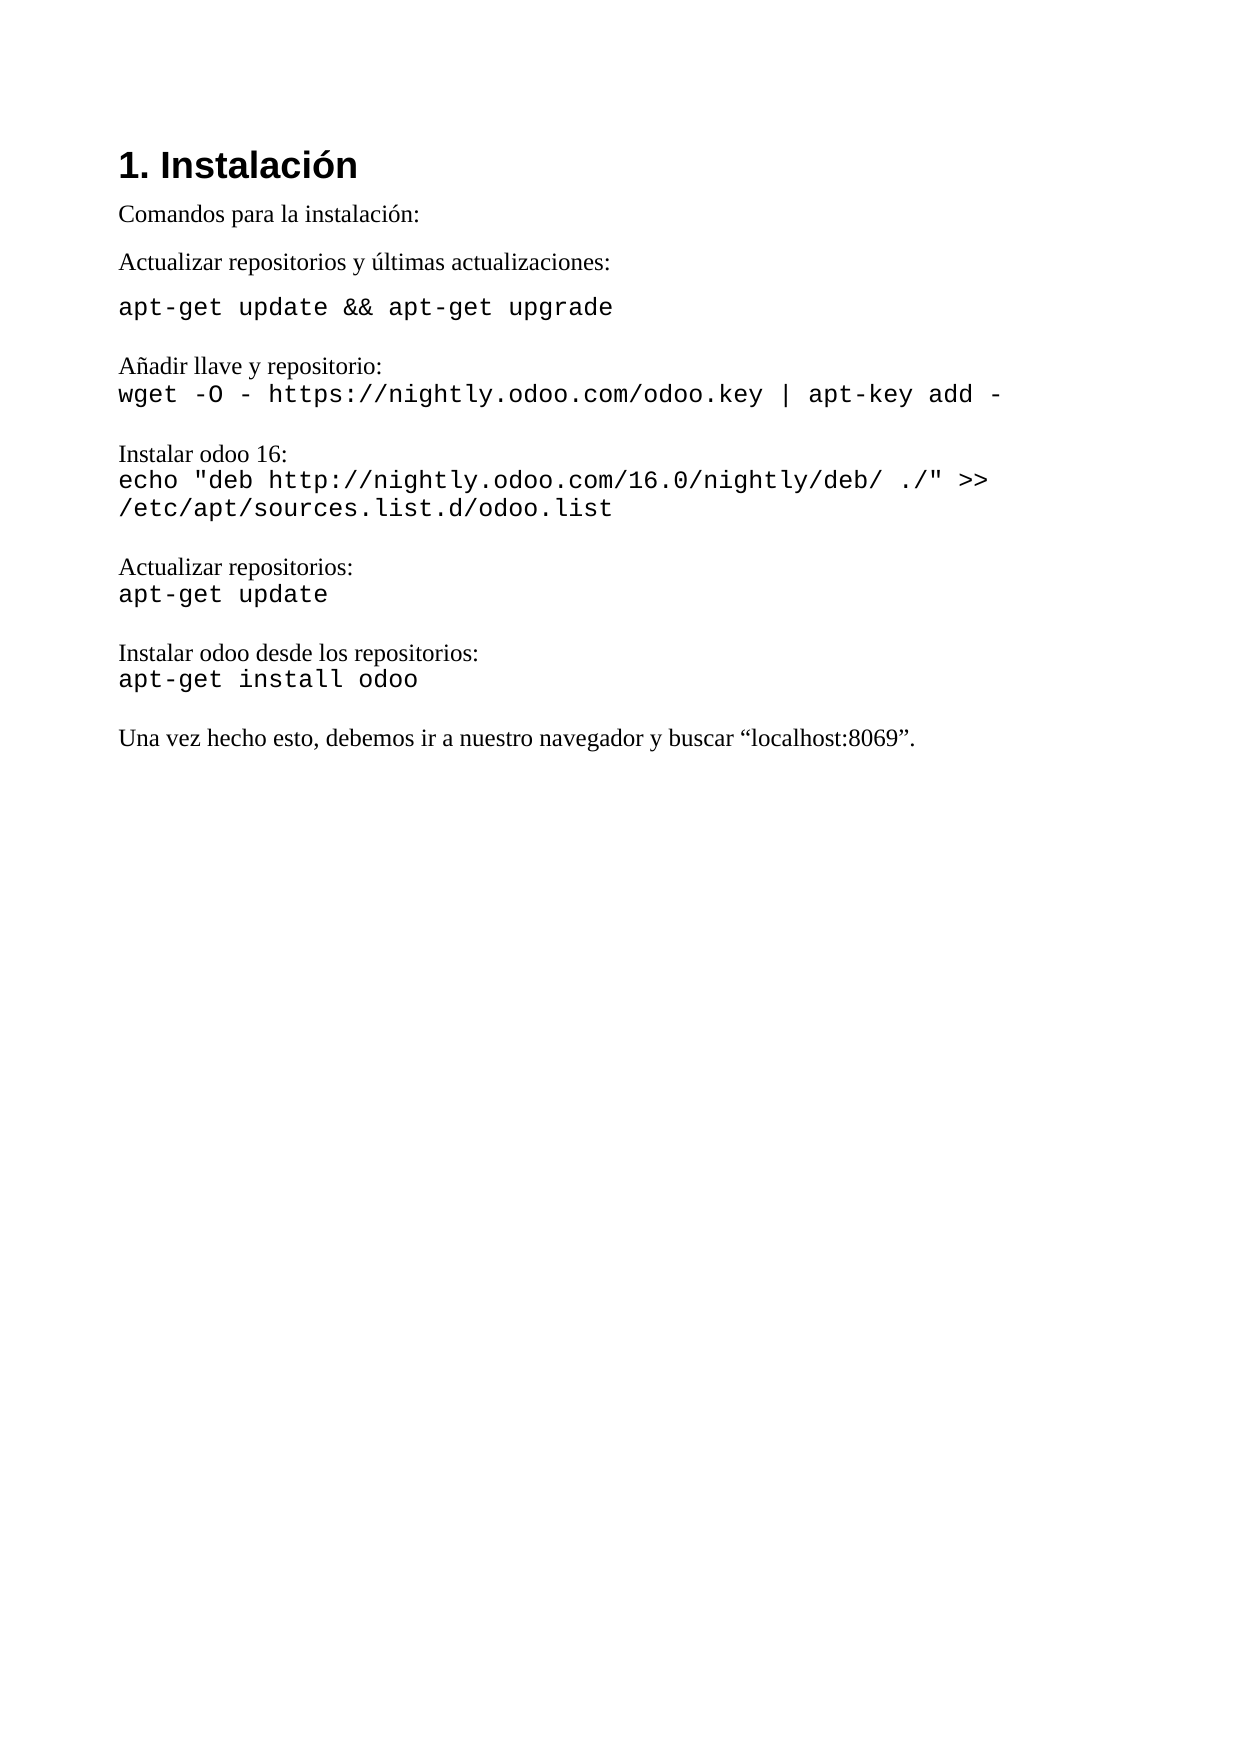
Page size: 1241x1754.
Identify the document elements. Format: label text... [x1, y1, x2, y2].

text apt-get update && apt-get upgrade [118, 294, 1122, 323]
text Una vez hecho esto, debemos ir a nuestro navegador y buscar “localhost:8069”. [118, 723, 1122, 752]
text Actualizar repositorios y últimas actualizaciones: [118, 247, 1122, 276]
subtitle 1. Instalación [118, 143, 1122, 187]
text Instalar odoo 16: [118, 439, 1122, 467]
text Añadir llave y repositorio: [118, 351, 1122, 382]
text wget -O - https://nightly.odoo.com/odoo.key | apt-key add - [118, 382, 1122, 410]
text Instalar odoo desde los repositorios: [118, 638, 1122, 667]
text Comandos para la instalación: [118, 199, 1122, 228]
text apt-get update [118, 581, 1122, 609]
text apt-get install odoo [118, 667, 1122, 695]
text echo "deb http://nightly.odoo.com/16.0/nightly/deb/ ./" >> /etc/apt/sources.list.d/odoo.list [118, 467, 1122, 524]
text Actualizar repositorios: [118, 552, 1122, 581]
